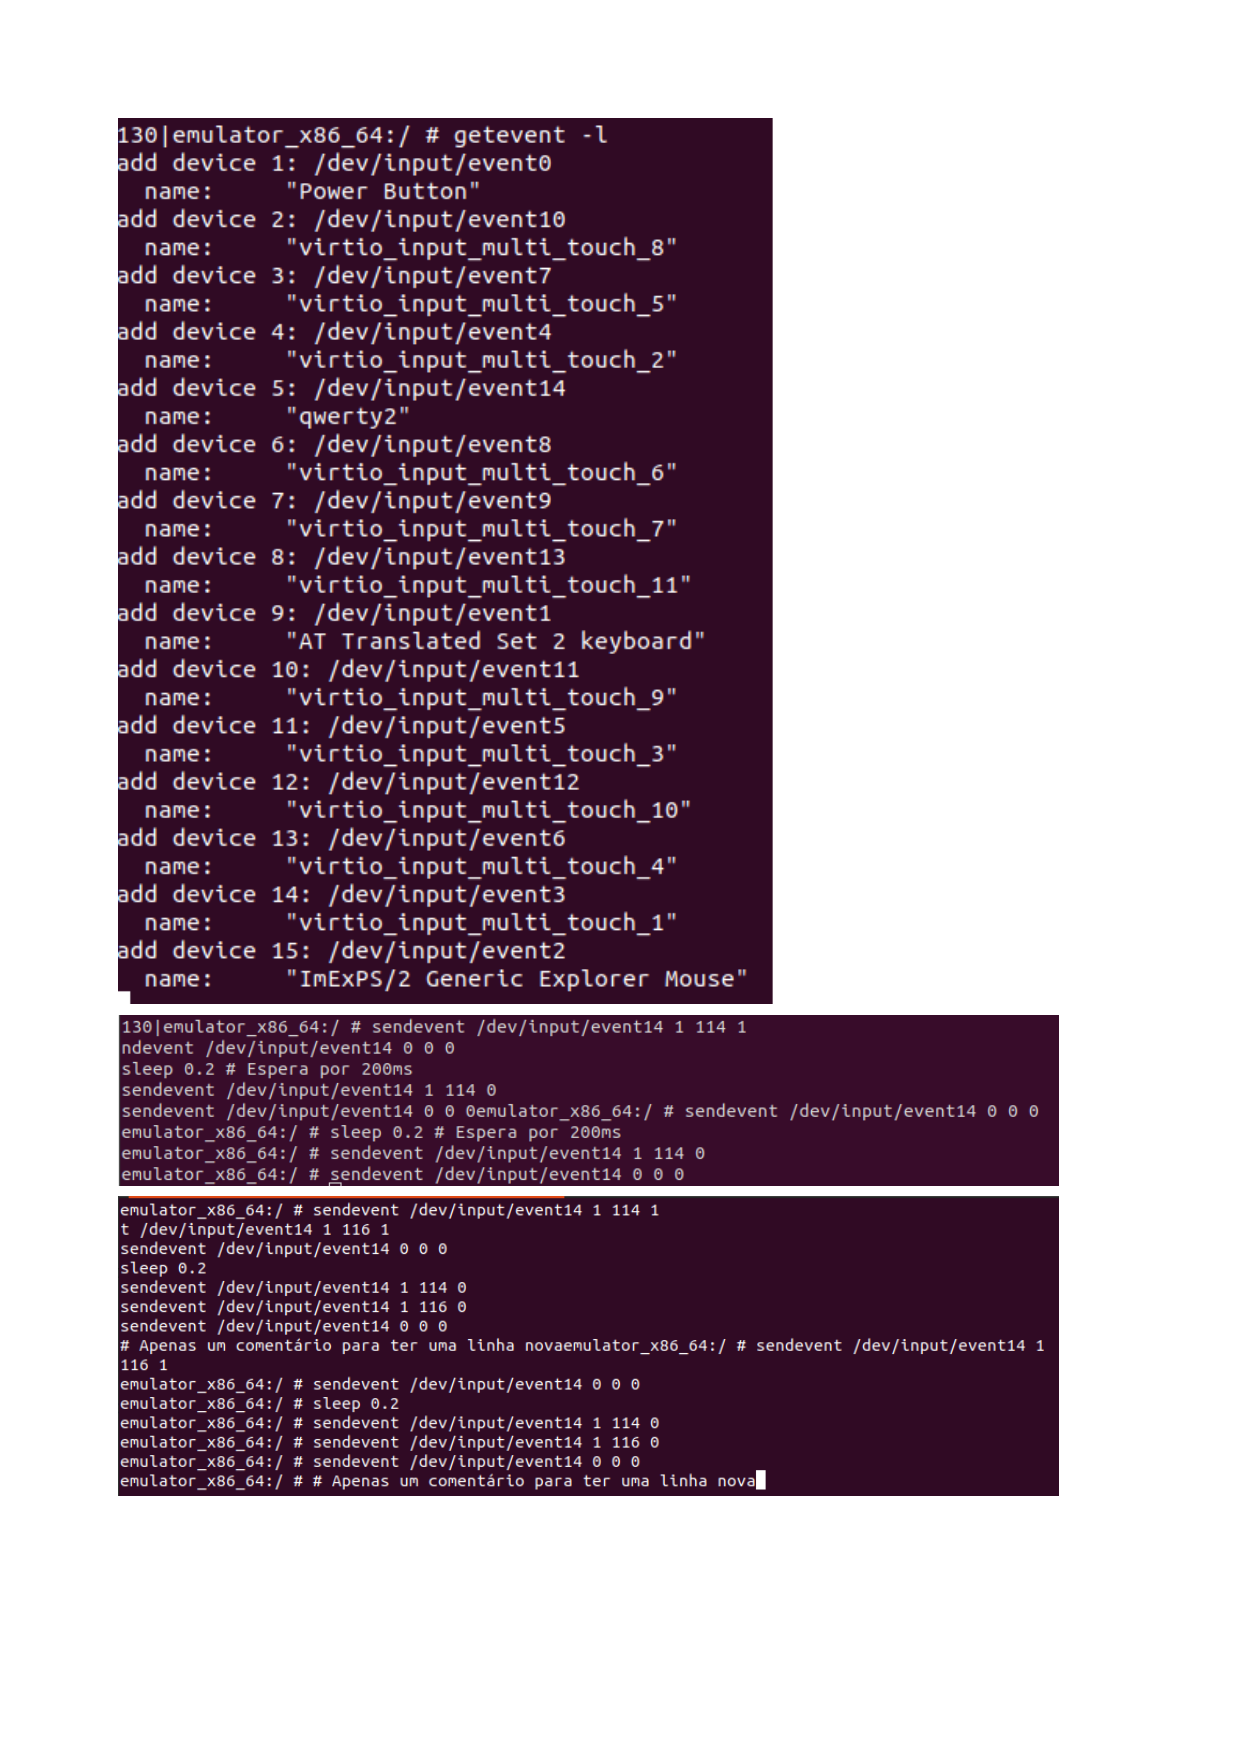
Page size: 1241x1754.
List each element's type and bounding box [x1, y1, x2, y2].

picture [118, 118, 773, 1004]
picture [118, 1015, 1059, 1186]
picture [118, 1196, 1059, 1496]
